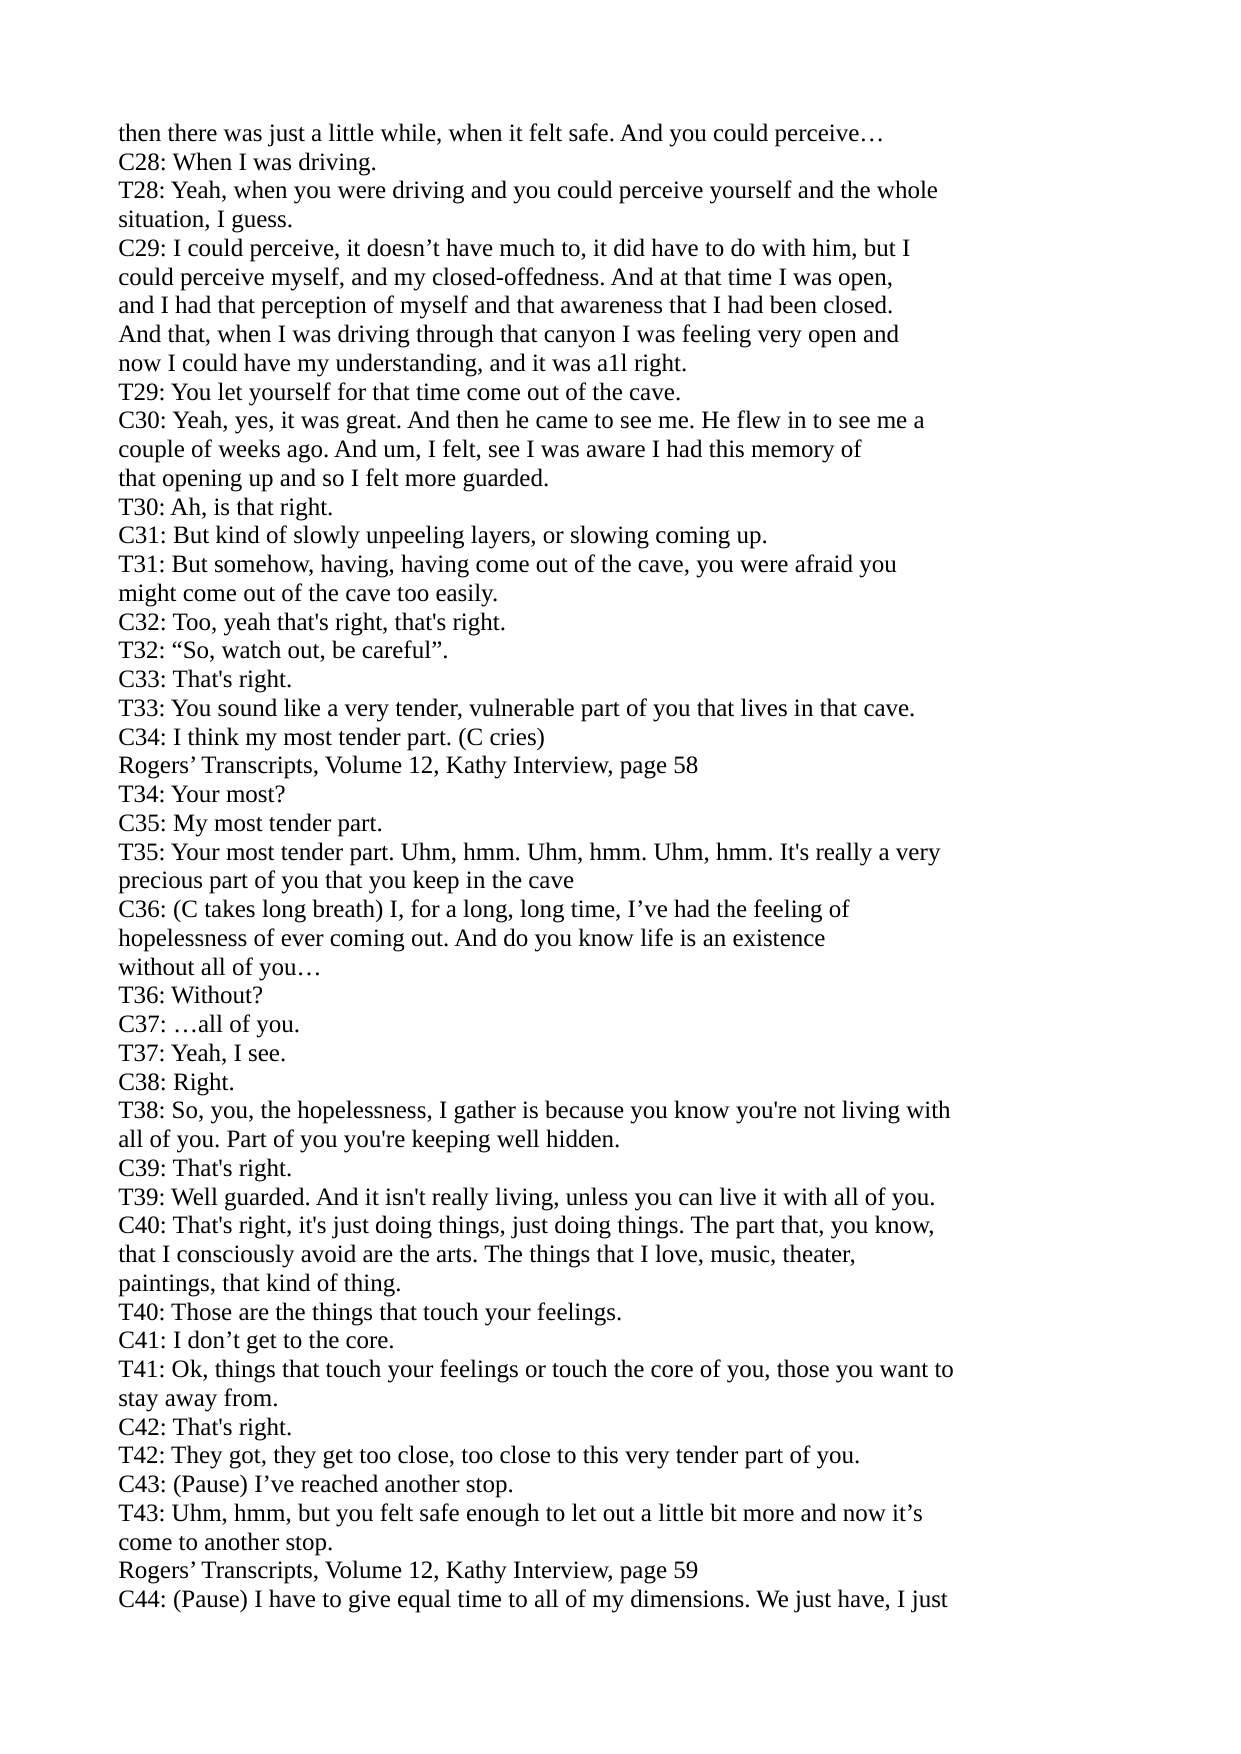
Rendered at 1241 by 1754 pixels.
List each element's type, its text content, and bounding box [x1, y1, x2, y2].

text could perceive myself, and my closed-offedness. And at that time I was open, [118, 262, 1122, 291]
text then there was just a little while, when it felt safe. And you could perceive… [118, 118, 1122, 147]
text C33: That's right. [118, 664, 1122, 693]
text T36: Without? [118, 981, 1122, 1009]
text C34: I think my most tender part. (C cries) [118, 722, 1122, 751]
text stay away from. [118, 1383, 1122, 1412]
text might come out of the cave too easily. [118, 578, 1122, 607]
text T34: Your most? [118, 779, 1122, 808]
text T28: Yeah, when you were driving and you could perceive yourself and the whole [118, 176, 1122, 204]
text C44: (Pause) I have to give equal time to all of my dimensions. We just have, I just [118, 1584, 1122, 1613]
text C30: Yeah, yes, it was great. And then he came to see me. He flew in to see me a [118, 406, 1122, 434]
text T32: “So, watch out, be careful”. [118, 636, 1122, 664]
text C31: But kind of slowly unpeeling layers, or slowing coming up. [118, 521, 1122, 549]
text C32: Too, yeah that's right, that's right. [118, 607, 1122, 636]
text and I had that perception of myself and that awareness that I had been closed. [118, 291, 1122, 319]
text C36: (C takes long breath) I, for a long, long time, I’ve had the feeling of [118, 894, 1122, 923]
text Rogers’ Transcripts, Volume 12, Kathy Interview, page 58 [118, 751, 1122, 779]
text come to another stop. [118, 1527, 1122, 1556]
text T38: So, you, the hopelessness, I gather is because you know you're not living with [118, 1096, 1122, 1124]
text C35: My most tender part. [118, 808, 1122, 837]
text hopelessness of ever coming out. And do you know life is an existence [118, 923, 1122, 952]
text that I consciously avoid are the arts. The things that I love, music, theater, [118, 1239, 1122, 1268]
text C37: …all of you. [118, 1009, 1122, 1038]
text T40: Those are the things that touch your feelings. [118, 1297, 1122, 1326]
text T29: You let yourself for that time come out of the cave. [118, 377, 1122, 406]
text precious part of you that you keep in the cave [118, 866, 1122, 894]
text T35: Your most tender part. Uhm, hmm. Uhm, hmm. Uhm, hmm. It's really a very [118, 837, 1122, 866]
text T33: You sound like a very tender, vulnerable part of you that lives in that cave. [118, 693, 1122, 722]
text T30: Ah, is that right. [118, 492, 1122, 521]
text T39: Well guarded. And it isn't really living, unless you can live it with all of you. [118, 1182, 1122, 1211]
text T41: Ok, things that touch your feelings or touch the core of you, those you want to [118, 1354, 1122, 1383]
text T42: They got, they get too close, too close to this very tender part of you. [118, 1441, 1122, 1469]
text C40: That's right, it's just doing things, just doing things. The part that, you know, [118, 1211, 1122, 1239]
text T43: Uhm, hmm, but you felt safe enough to let out a little bit more and now it’s [118, 1498, 1122, 1527]
text And that, when I was driving through that canyon I was feeling very open and [118, 319, 1122, 348]
text C39: That's right. [118, 1153, 1122, 1182]
text situation, I guess. [118, 204, 1122, 233]
text T37: Yeah, I see. [118, 1038, 1122, 1067]
text now I could have my understanding, and it was a1l right. [118, 348, 1122, 377]
text T31: But somehow, having, having come out of the cave, you were afraid you [118, 549, 1122, 578]
text without all of you… [118, 952, 1122, 981]
text C38: Right. [118, 1067, 1122, 1096]
text C28: When I was driving. [118, 147, 1122, 176]
text C41: I don’t get to the core. [118, 1326, 1122, 1354]
text C43: (Pause) I’ve reached another stop. [118, 1469, 1122, 1498]
text paintings, that kind of thing. [118, 1268, 1122, 1297]
text C42: That's right. [118, 1412, 1122, 1441]
text C29: I could perceive, it doesn’t have much to, it did have to do with him, but I [118, 233, 1122, 262]
text Rogers’ Transcripts, Volume 12, Kathy Interview, page 59 [118, 1556, 1122, 1584]
text that opening up and so I felt more guarded. [118, 463, 1122, 492]
text couple of weeks ago. And um, I felt, see I was aware I had this memory of [118, 434, 1122, 463]
text all of you. Part of you you're keeping well hidden. [118, 1124, 1122, 1153]
